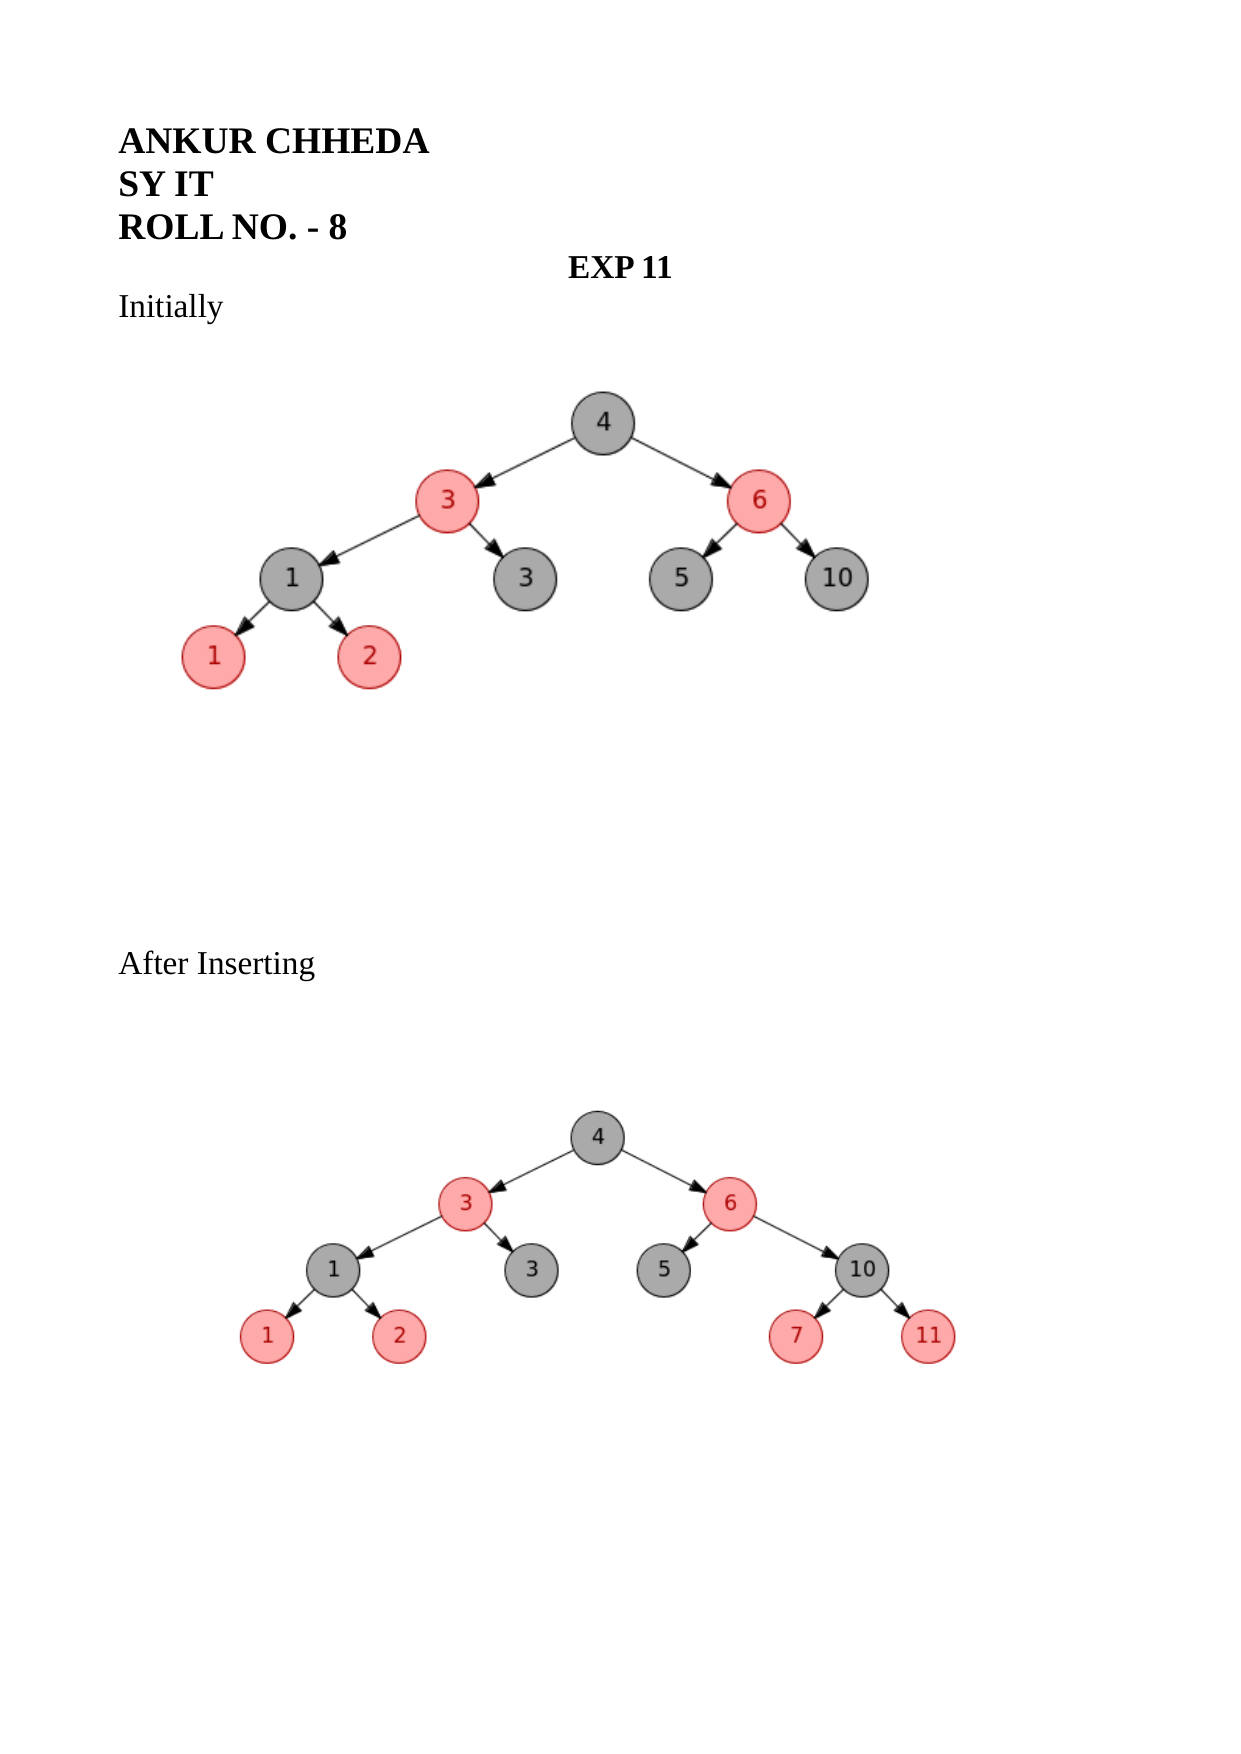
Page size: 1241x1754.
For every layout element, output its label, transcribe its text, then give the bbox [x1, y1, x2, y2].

text ANKUR CHHEDA [118, 118, 1122, 161]
picture [133, 1058, 1138, 1519]
text EXP 11 [118, 247, 1122, 286]
text Initially [118, 286, 1122, 324]
text After Inserting [118, 943, 1122, 982]
text ROLL NO. - 8 [118, 204, 1122, 247]
text SY IT [118, 161, 1122, 204]
picture [118, 342, 1123, 867]
